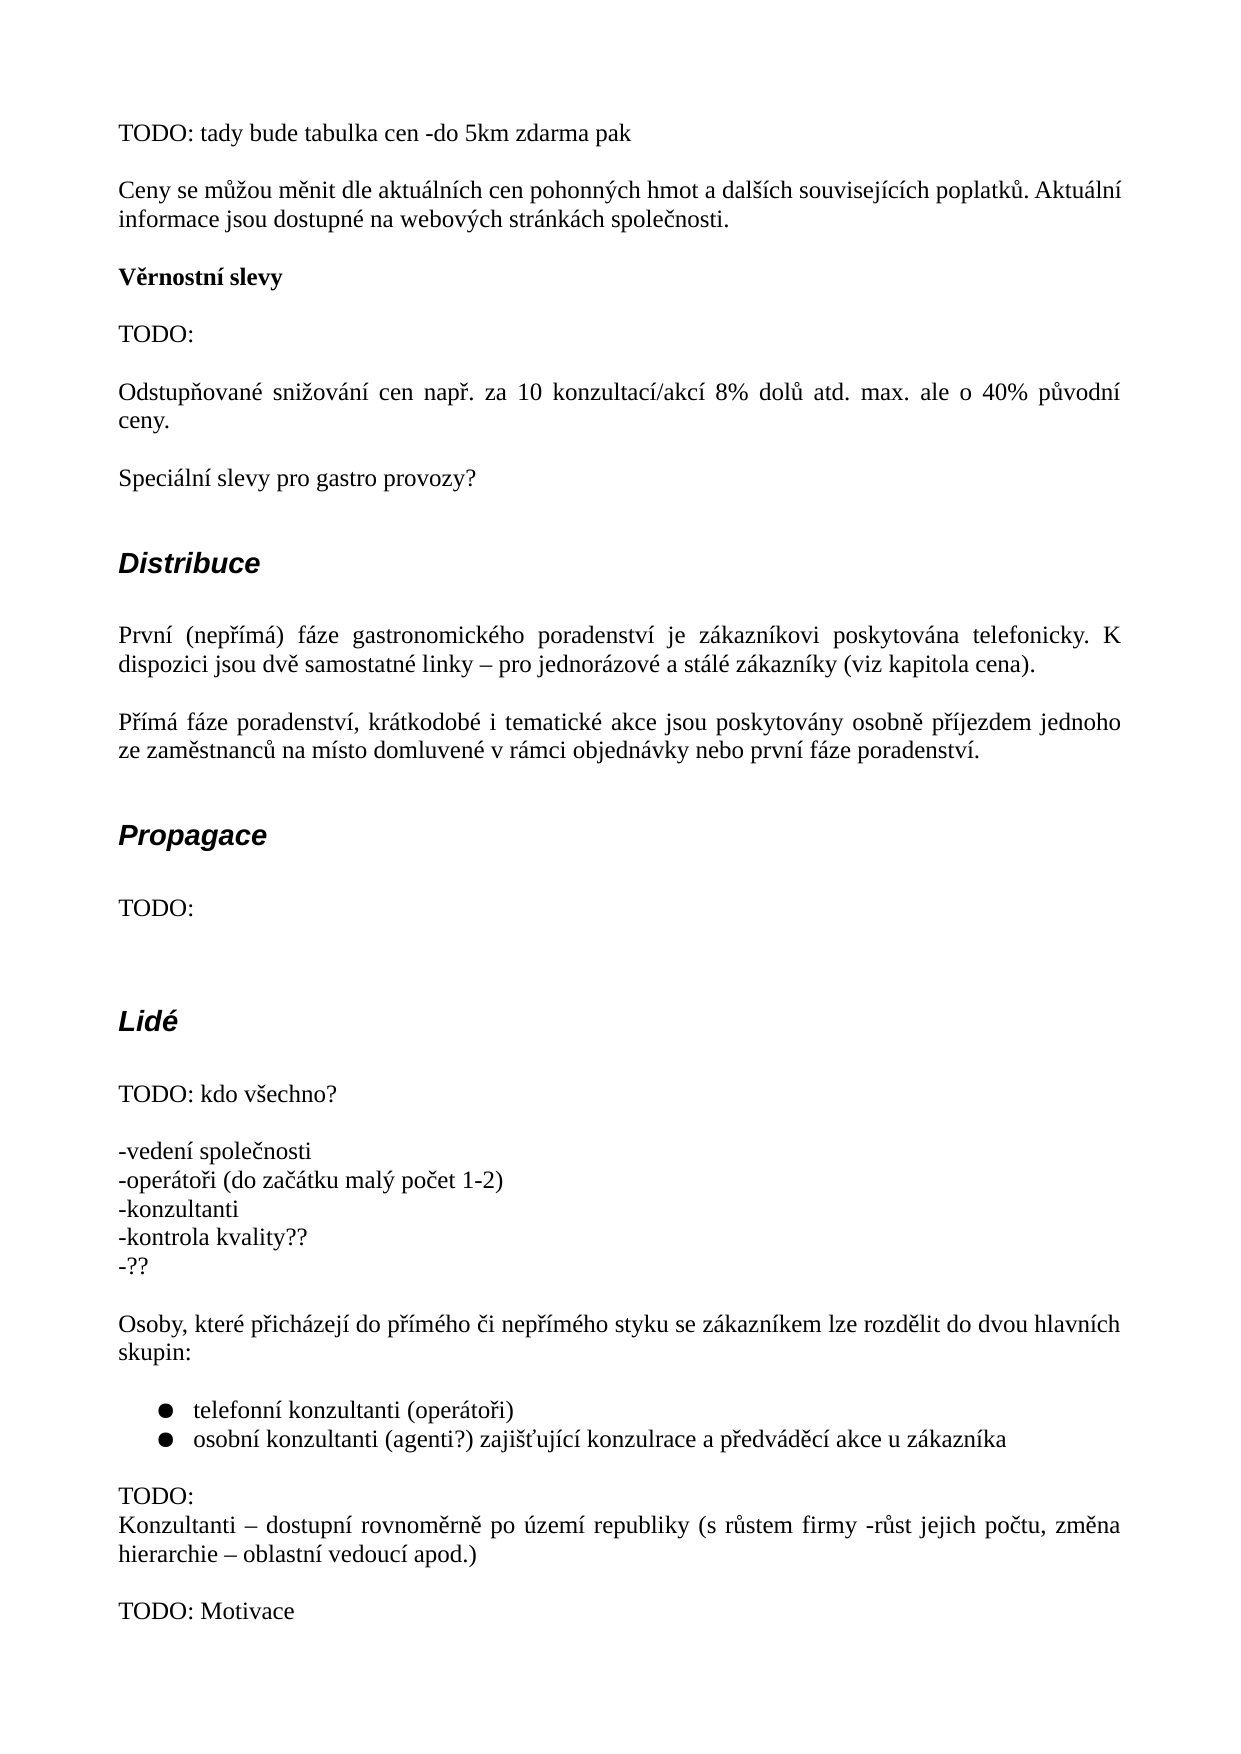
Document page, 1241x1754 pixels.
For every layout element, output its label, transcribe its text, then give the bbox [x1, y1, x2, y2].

text Odstupňované snižování cen např. za 10 konzultací/akcí 8% dolů atd. max. ale o 40% původní ceny. [118, 377, 1122, 434]
text Věrnostní slevy [118, 262, 1122, 291]
text TODO: [118, 1481, 1122, 1510]
subtitle Propagace [118, 818, 1122, 851]
text TODO: [118, 319, 1122, 348]
text Ceny se můžou měnit dle aktuálních cen pohonných hmot a dalších souvisejících poplatků. Aktuální informace jsou dostupné na webových stránkách společnosti. [118, 176, 1122, 233]
text Osoby, které přicházejí do přímého či nepřímého styku se zákazníkem lze rozdělit do dvou hlavních skupin: [118, 1309, 1122, 1366]
text První (nepřímá) fáze gastronomického poradenství je zákazníkovi poskytována telefonicky. K dispozici jsou dvě samostatné linky – pro jednorázové a stálé zákazníky (viz kapitola cena). [118, 620, 1122, 678]
text Konzultanti – dostupní rovnoměrně po území republiky (s růstem firmy -růst jejich počtu, změna hierarchie – oblastní vedoucí apod.) [118, 1510, 1122, 1567]
text -konzultanti [118, 1194, 1122, 1222]
subtitle Distribuce [118, 546, 1122, 579]
text Speciální slevy pro gastro provozy? [118, 463, 1122, 492]
text Přímá fáze poradenství, krátkodobé i tematické akce jsou poskytovány osobně příjezdem jednoho ze zaměstnanců na místo domluvené v rámci objednávky nebo první fáze poradenství. [118, 707, 1122, 764]
text -?? [118, 1251, 1122, 1280]
subtitle Lidé [118, 1004, 1122, 1037]
text -operátoři (do začátku malý počet 1-2) [118, 1165, 1122, 1194]
list telefonní konzultanti (operátoři) [156, 1395, 1122, 1424]
text TODO: kdo všechno? [118, 1079, 1122, 1107]
text TODO: Motivace [118, 1596, 1122, 1625]
list osobní konzultanti (agenti?) zajišťující konzulrace a předváděcí akce u zákazníka [156, 1424, 1122, 1452]
text -kontrola kvality?? [118, 1222, 1122, 1251]
text TODO: tady bude tabulka cen -do 5km zdarma pak [118, 118, 1122, 147]
text TODO: [118, 893, 1122, 921]
text -vedení společnosti [118, 1136, 1122, 1165]
